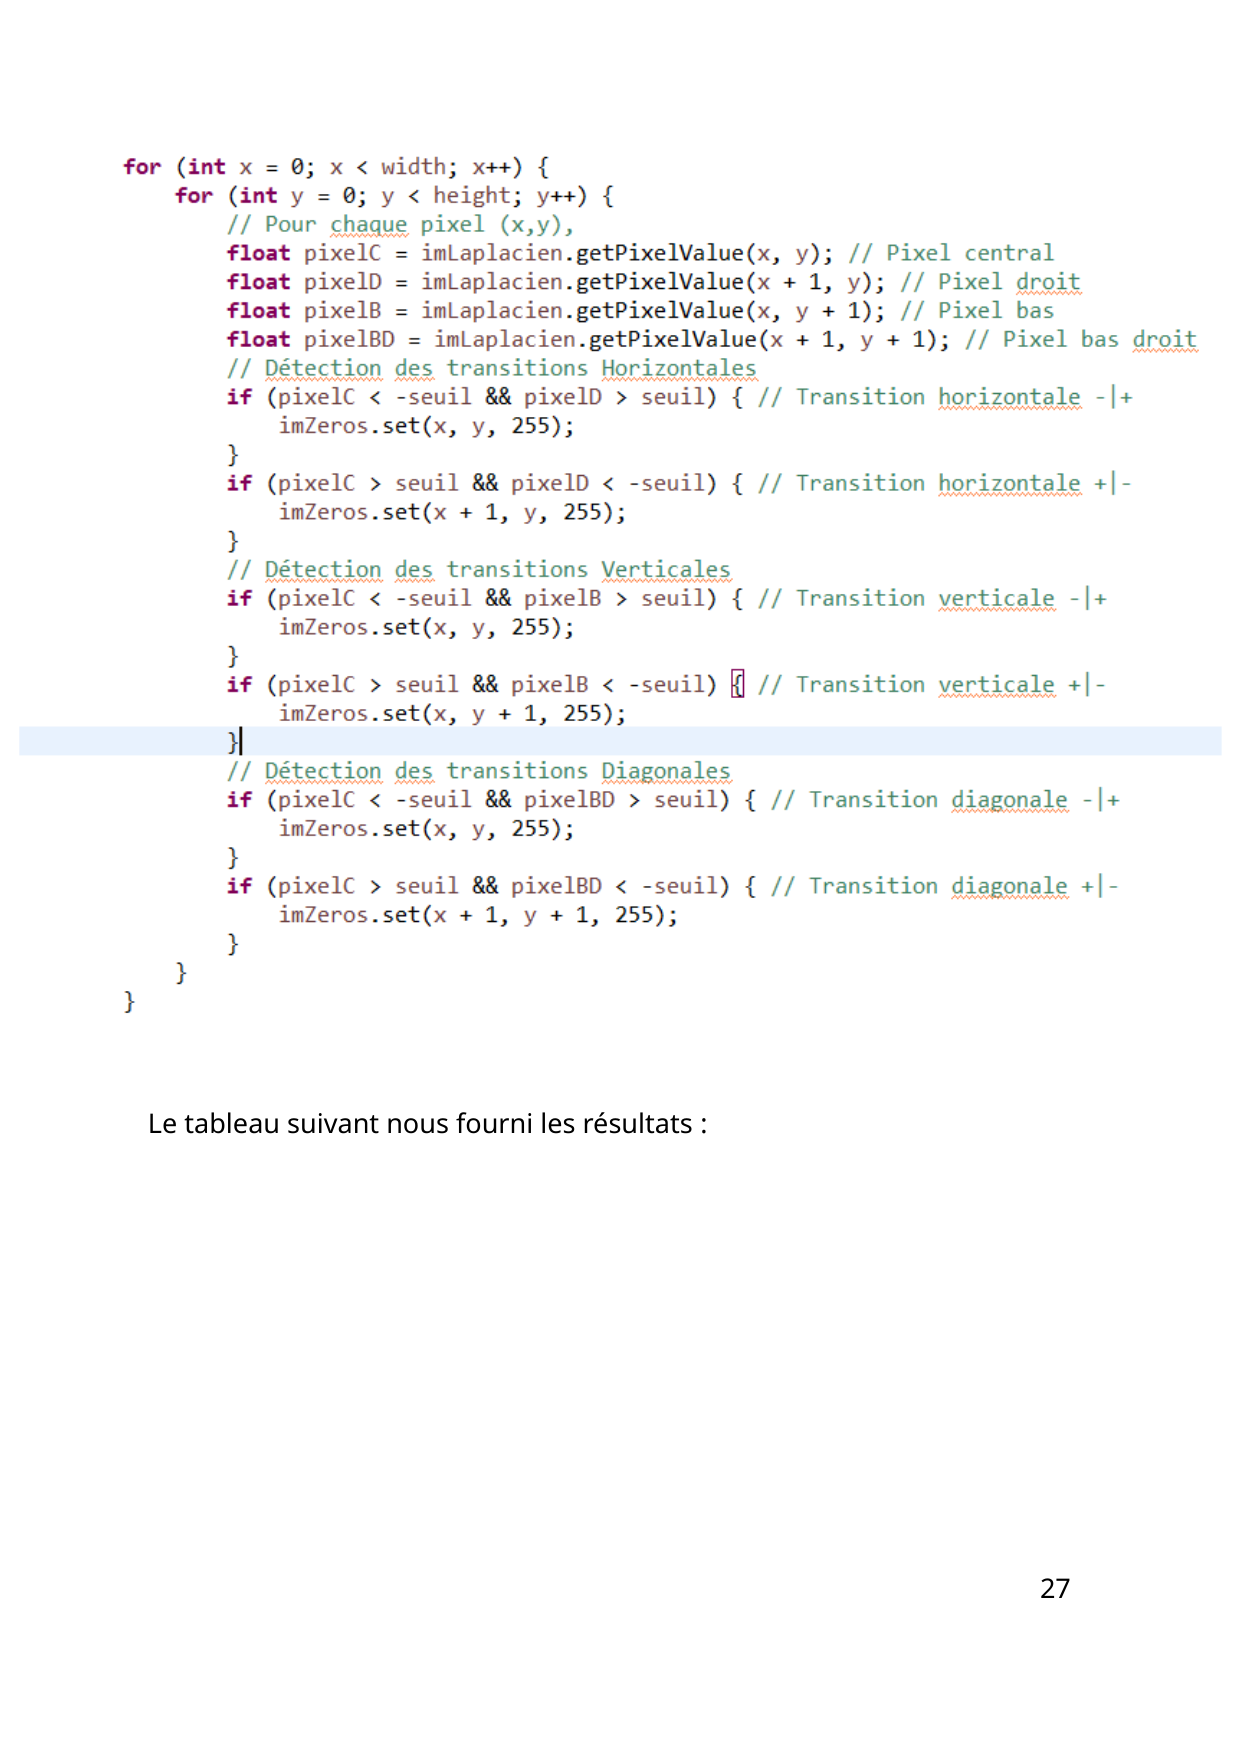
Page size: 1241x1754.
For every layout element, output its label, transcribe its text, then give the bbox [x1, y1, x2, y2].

picture [18, 147, 1222, 1026]
text Le tableau suivant nous fourni les résultats : [148, 1104, 1093, 1141]
